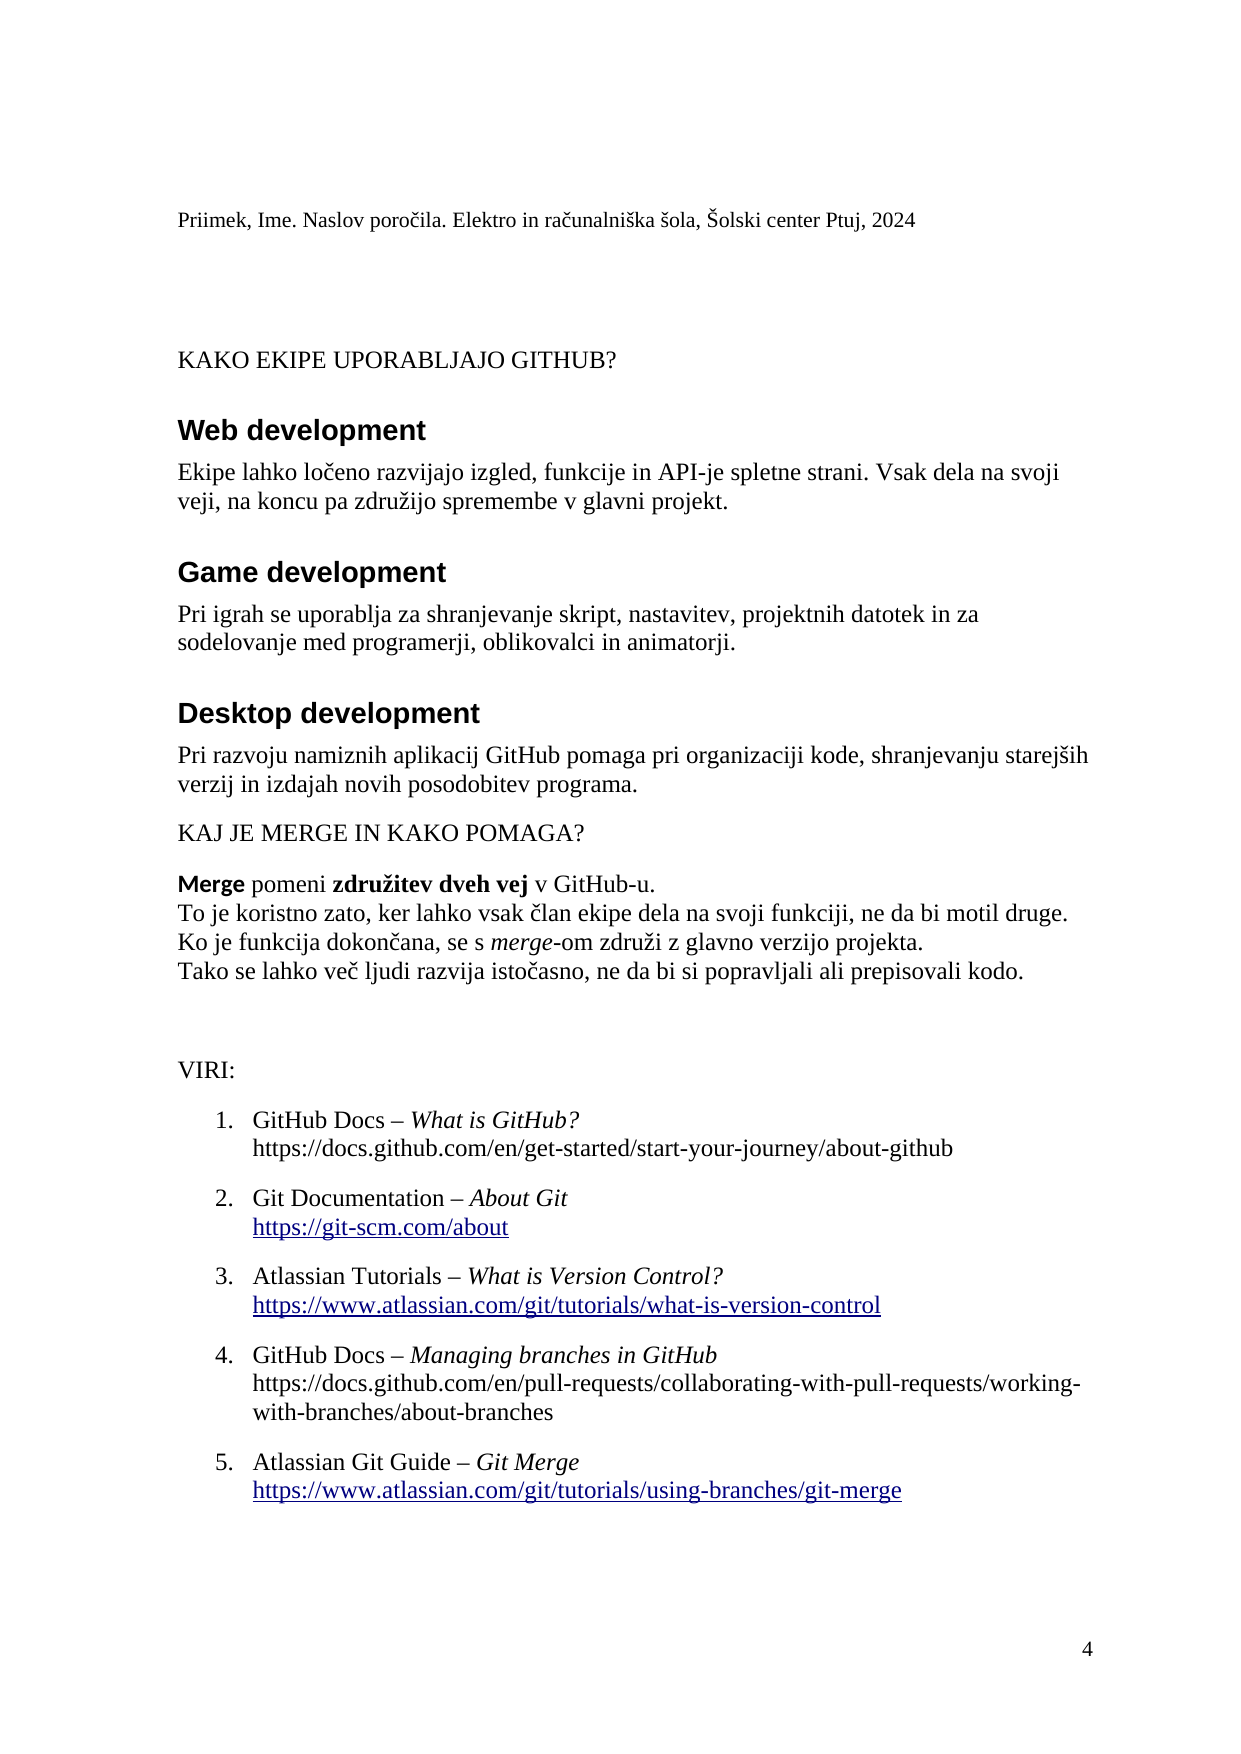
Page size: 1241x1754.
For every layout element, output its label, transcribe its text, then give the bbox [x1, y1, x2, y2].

text Ekipe lahko ločeno razvijajo izgled, funkcije in API-je spletne strani. Vsak dela na svoji veji, na koncu pa združijo spremembe v glavni projekt. [177, 457, 1093, 515]
subtitle Desktop development [177, 696, 1093, 730]
list Atlassian Tutorials – What is Version Control? https://www.atlassian.com/git/tutorials/what-is-version-control [215, 1261, 1093, 1319]
list Atlassian Git Guide – Git Merge https://www.atlassian.com/git/tutorials/using-branches/git-merge [215, 1447, 1093, 1504]
text Pri razvoju namiznih aplikacij GitHub pomaga pri organizaciji kode, shranjevanju starejših verzij in izdajah novih posodobitev programa. [177, 740, 1093, 798]
list GitHub Docs – Managing branches in GitHub https://docs.github.com/en/pull-requests/collaborating-with-pull-requests/working-with-branches/about-branches [215, 1340, 1093, 1426]
text VIRI: [177, 1055, 1093, 1084]
list Git Documentation – About Git https://git-scm.com/about [215, 1183, 1093, 1241]
text KAKO EKIPE UPORABLJAJO GITHUB? [177, 345, 1093, 373]
subtitle Web development [177, 413, 1093, 447]
subtitle Game development [177, 555, 1093, 588]
list GitHub Docs – What is GitHub? https://docs.github.com/en/get-started/start-your-journey/about-github [215, 1105, 1093, 1162]
text KAJ JE MERGE IN KAKO POMAGA? [177, 818, 1093, 847]
text Merge pomeni združitev dveh vej v GitHub-u. To je koristno zato, ker lahko vsak član ekipe dela na svoji funkciji, ne da bi motil druge. Ko je funkcija dokončana, se s merge-om združi z glavno verzijo projekta. Tako se lahko več ljudi razvija istočasno, ne da bi si popravljali ali prepisovali kodo. [177, 868, 1093, 985]
text Pri igrah se uporablja za shranjevanje skript, nastavitev, projektnih datotek in za sodelovanje med programerji, oblikovalci in animatorji. [177, 599, 1093, 656]
